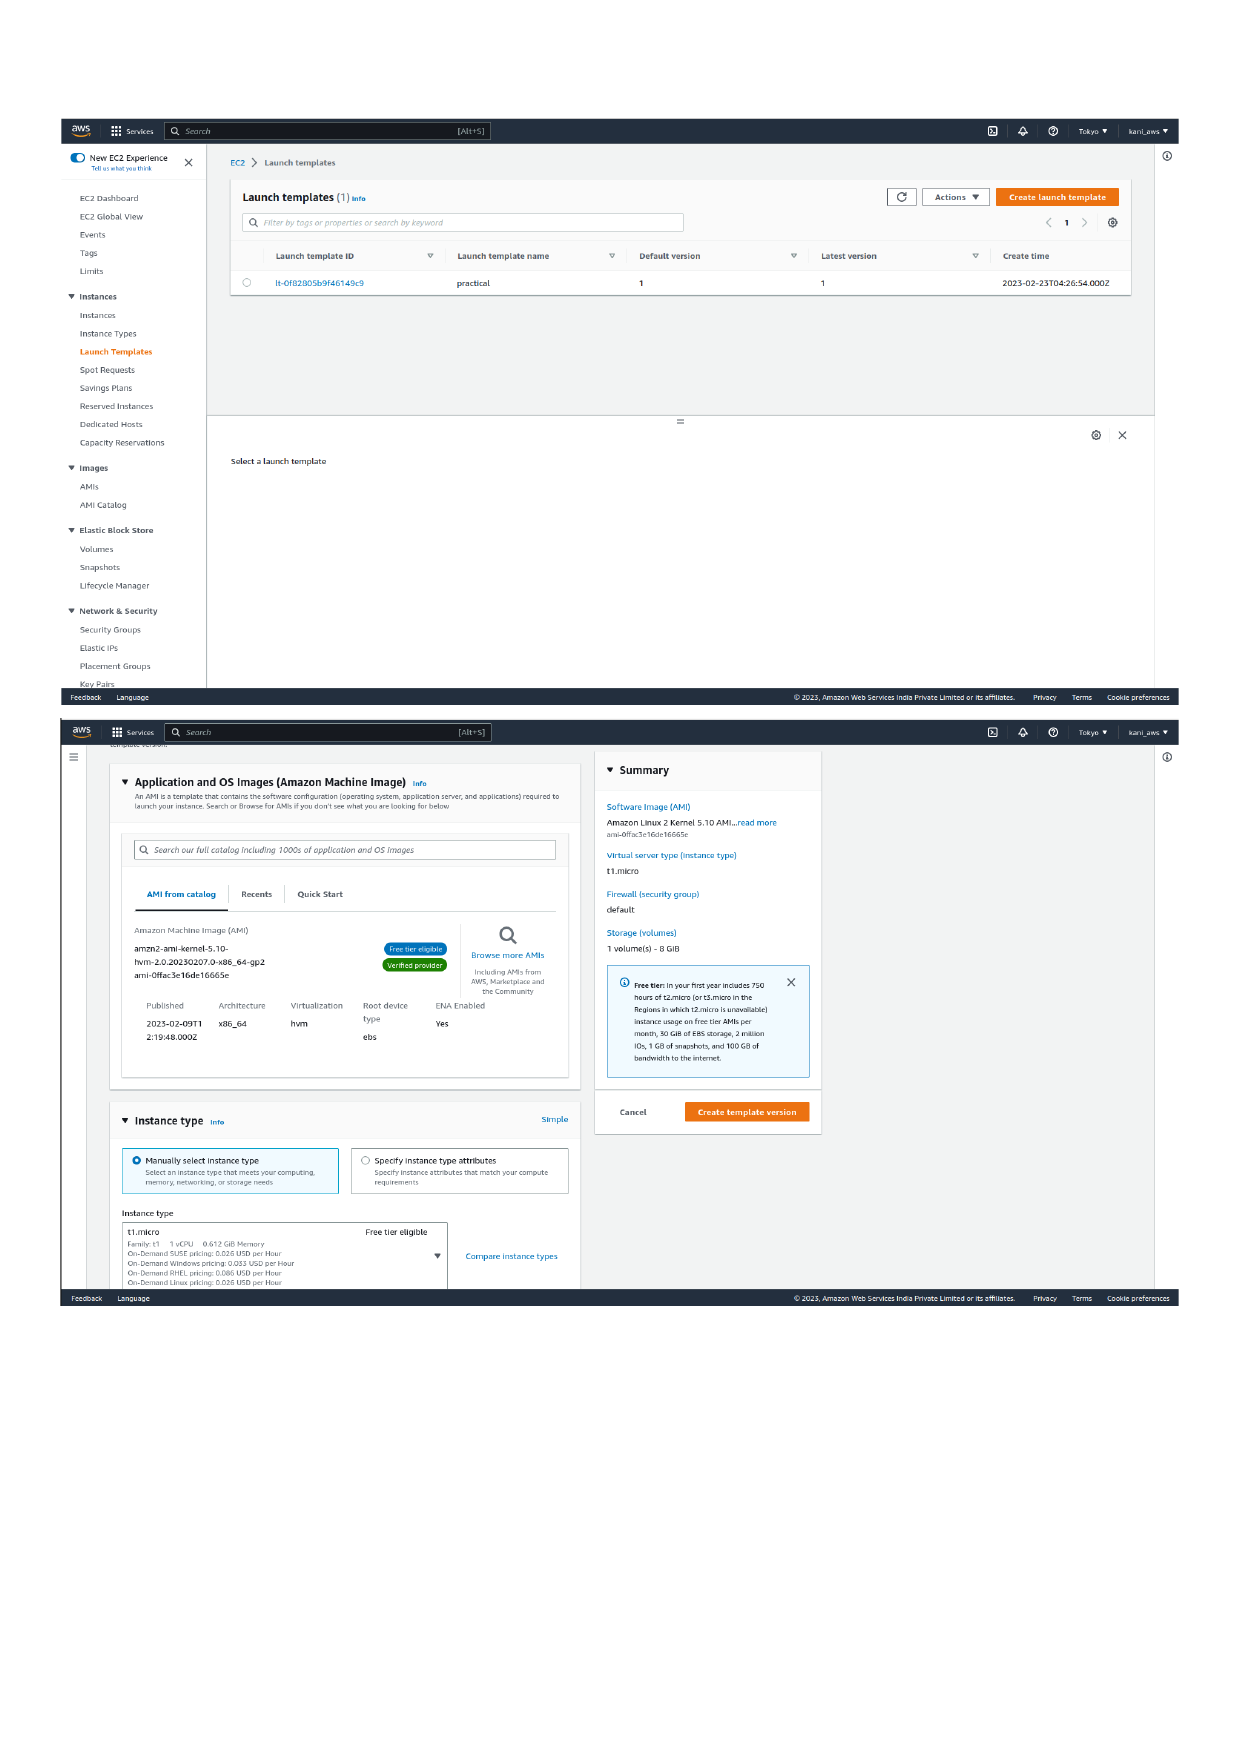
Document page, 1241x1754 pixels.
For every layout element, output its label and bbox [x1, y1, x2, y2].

picture [60, 718, 1179, 1306]
picture [61, 118, 1179, 705]
